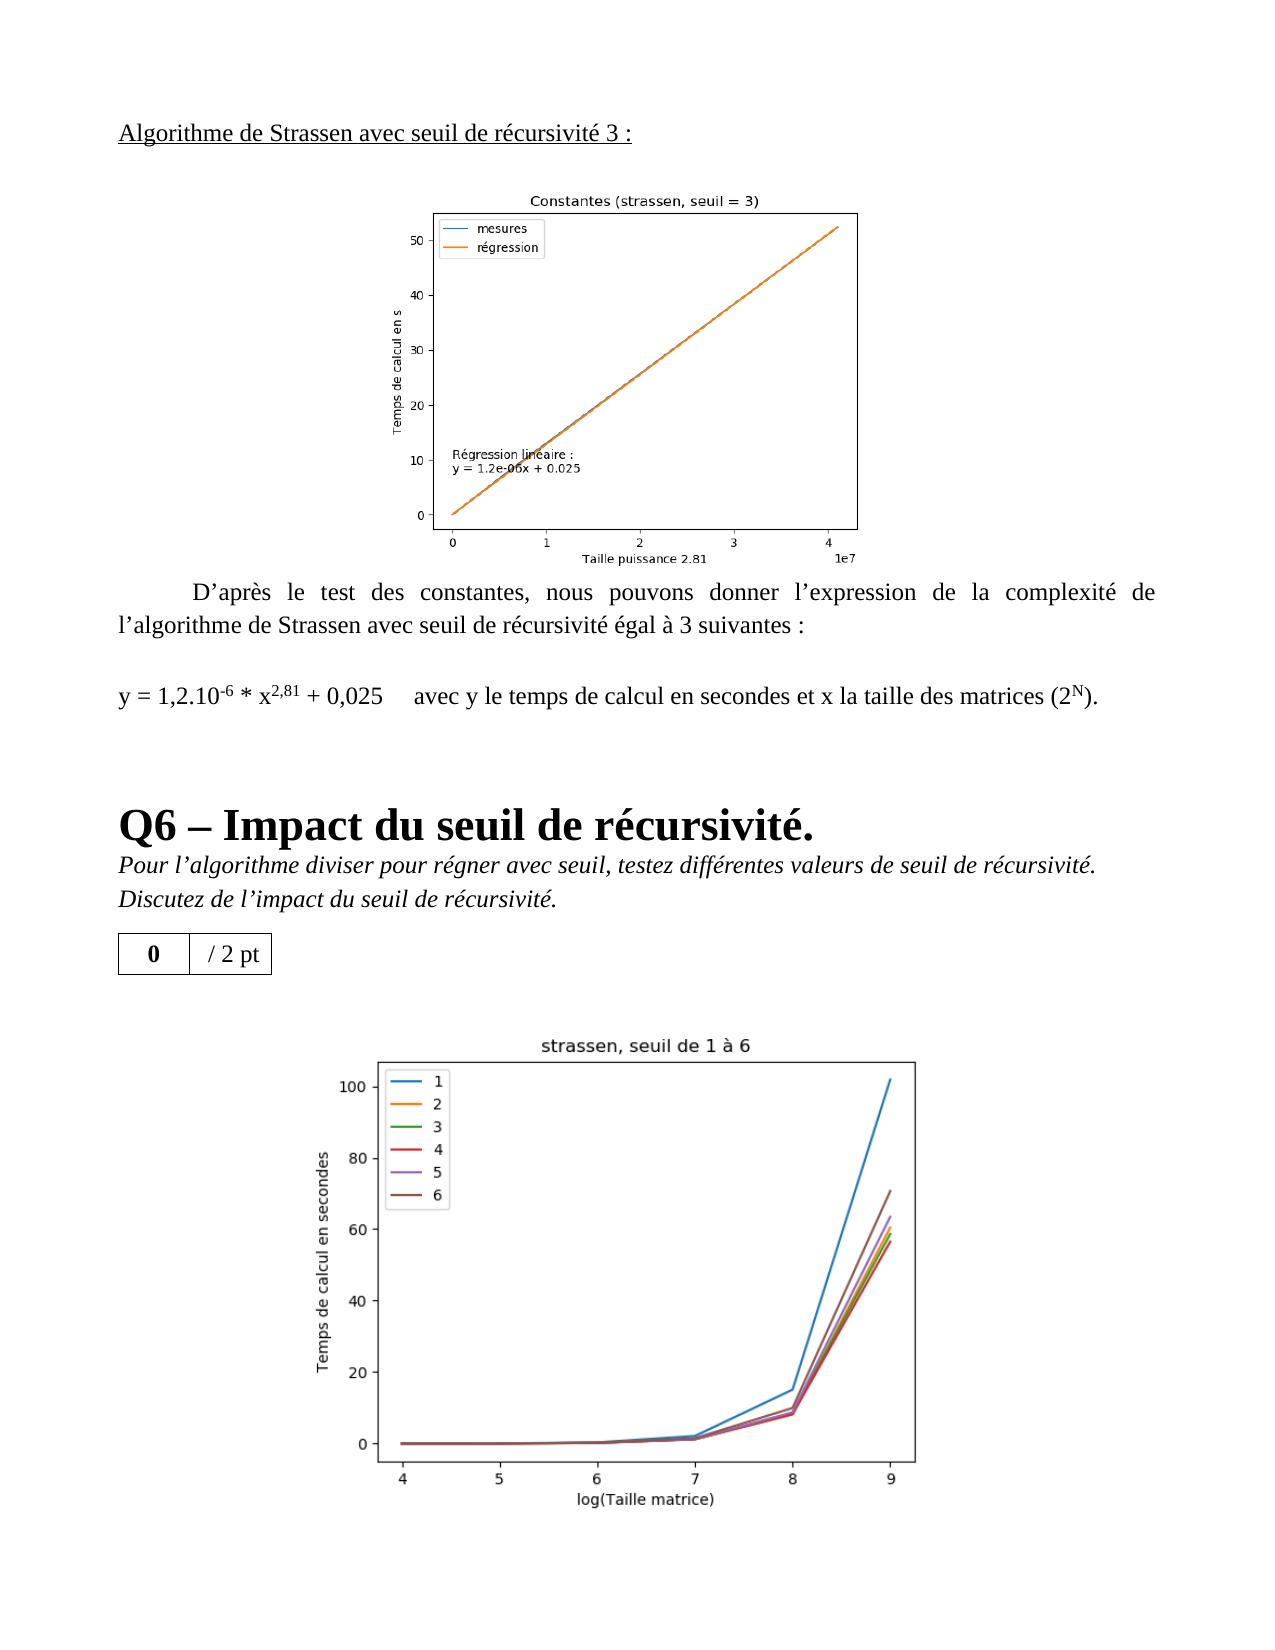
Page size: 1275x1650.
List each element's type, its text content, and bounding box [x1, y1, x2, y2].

text y = 1,2.10-6 * x2,81 + 0,025 avec y le temps de calcul en secondes et x la taille des matrices (2N). [118, 681, 1157, 710]
text D’après le test des constantes, nous pouvons donner l’expression de la complexité de l’algorithme de Strassen avec seuil de récursivité égal à 3 suivantes : [118, 189, 1157, 639]
picture [291, 999, 984, 1519]
picture [364, 163, 911, 574]
text Algorithme de Strassen avec seuil de récursivité 3 : [118, 118, 1157, 147]
table_header / 2 pt [190, 934, 271, 974]
table_header 0 [119, 934, 189, 974]
text Pour l’algorithme diviser pour régner avec seuil, testez différentes valeurs de seuil de récursivité. Discutez de l’impact du seuil de récursivité. [118, 850, 1157, 913]
subtitle Q6 – Impact du seuil de récursivité. [118, 797, 1157, 850]
